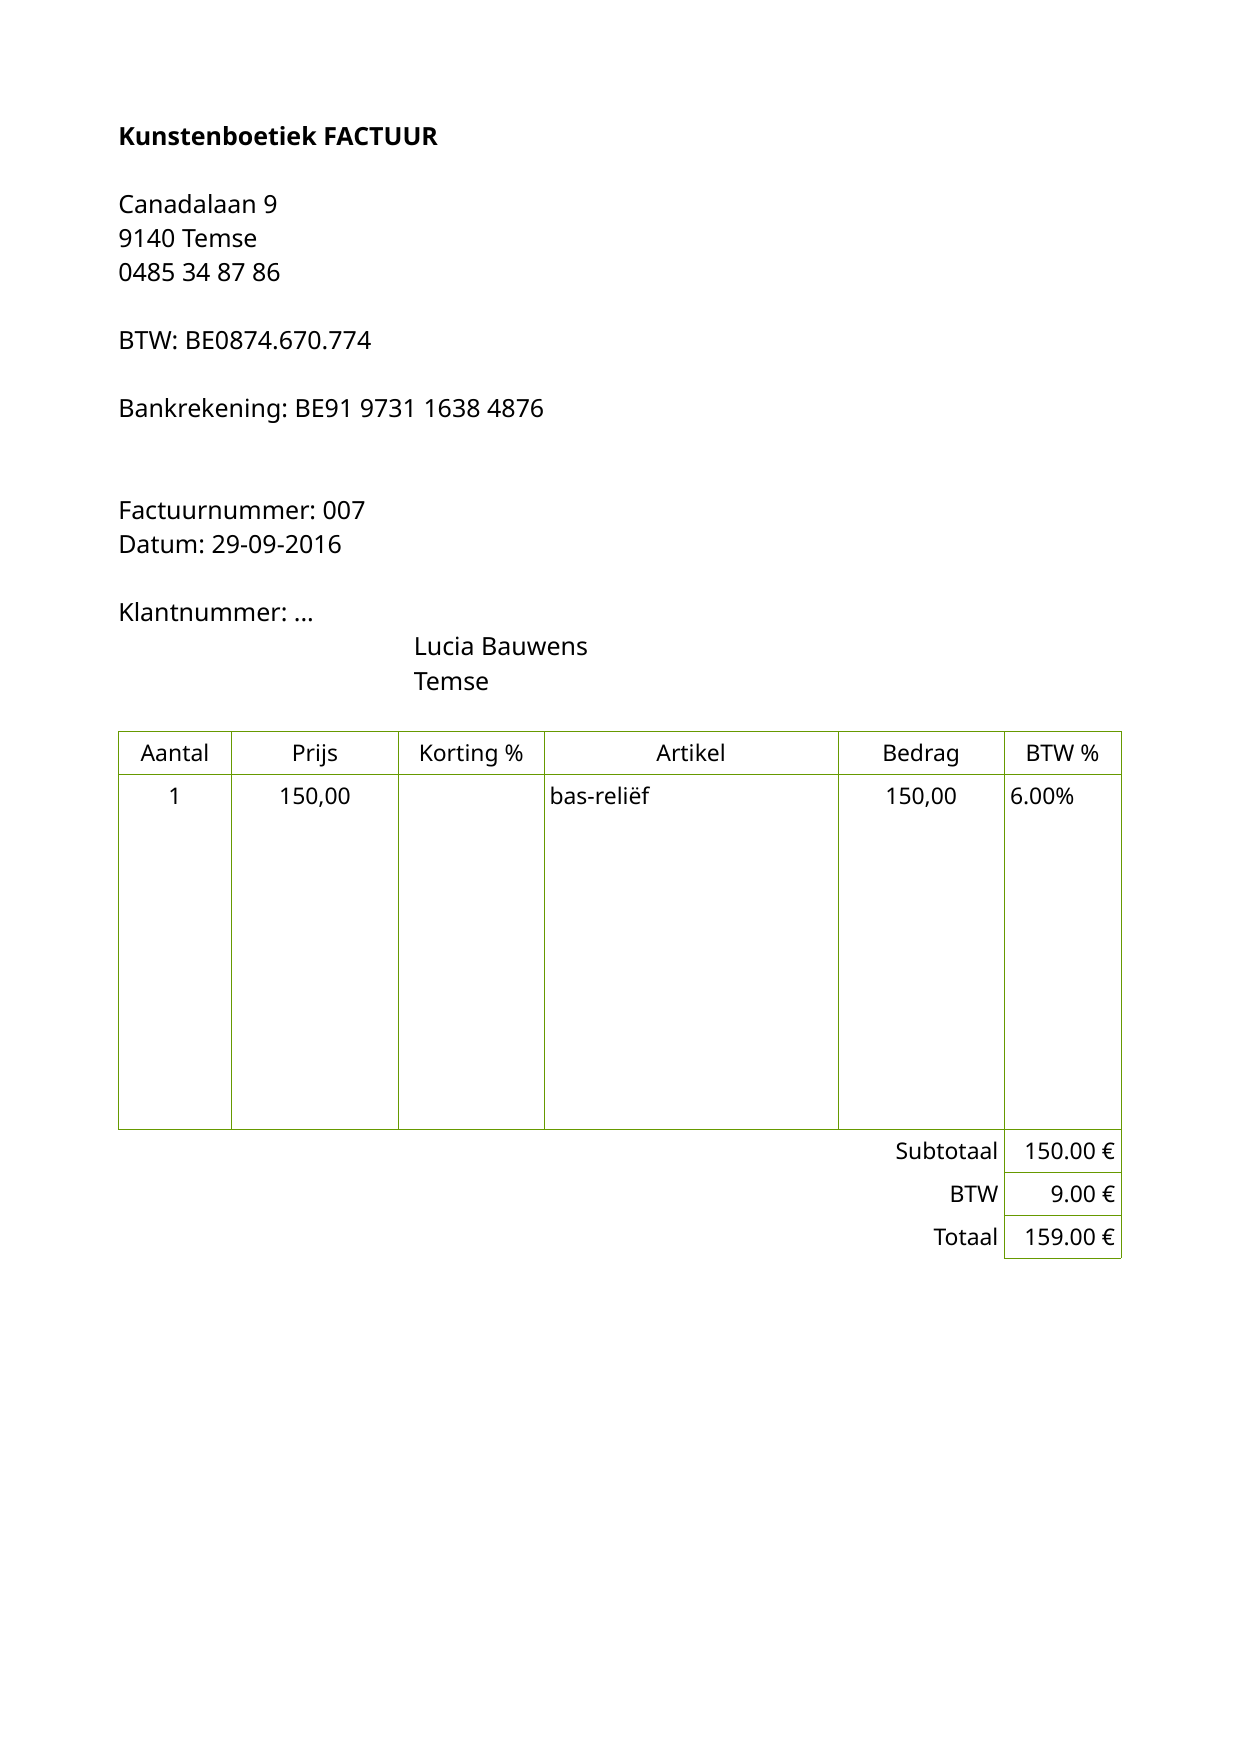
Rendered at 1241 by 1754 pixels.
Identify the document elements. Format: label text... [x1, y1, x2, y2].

text Temse [118, 663, 1122, 697]
text Klantnummer: ... [118, 595, 1122, 629]
table_cell [399, 775, 544, 1129]
text Bankrekening: BE91 9731 1638 4876 [118, 391, 1122, 425]
table_header Korting % [399, 732, 544, 774]
table_cell [544, 1172, 838, 1215]
table_cell bas-reliëf [545, 775, 838, 1129]
table_cell [118, 1215, 231, 1258]
table_cell [398, 1172, 544, 1215]
text BTW: BE0874.670.774 [118, 322, 1122, 357]
table_cell [544, 1215, 838, 1258]
table_header Aantal [119, 732, 231, 774]
text Kunstenboetiek FACTUUR [118, 118, 1122, 152]
table_cell 9,00 € [1005, 1173, 1121, 1215]
table_cell Totaal [838, 1215, 1004, 1258]
table_cell 150,00 [839, 775, 1004, 1129]
table_cell [118, 1130, 231, 1172]
table_cell [118, 1172, 231, 1215]
table_cell [231, 1215, 398, 1258]
table_header BTW % [1005, 732, 1121, 774]
table_cell BTW [838, 1172, 1004, 1215]
text 0485 34 87 86 [118, 254, 1122, 288]
table_cell [398, 1215, 544, 1258]
table_cell 150,00 [232, 775, 398, 1129]
table_header Prijs [232, 732, 398, 774]
text Canadalaan 9 [118, 186, 1122, 220]
table_cell [231, 1172, 398, 1215]
text Factuurnummer: 007 [118, 493, 1122, 527]
table_cell 1 [119, 775, 231, 1129]
table_cell 150,00 € [1005, 1130, 1121, 1172]
table_cell [231, 1130, 398, 1172]
text Lucia Bauwens [118, 629, 1122, 663]
text Datum: 29-09-2016 [118, 527, 1122, 561]
table_cell Subtotaal [838, 1130, 1004, 1172]
table_cell 159,00 € [1005, 1216, 1121, 1258]
table_header Artikel [545, 732, 838, 774]
table_cell 6,00% [1005, 775, 1121, 1129]
table_header Bedrag [839, 732, 1004, 774]
text 9140 Temse [118, 220, 1122, 254]
table_cell [398, 1130, 544, 1172]
table_cell [544, 1130, 838, 1172]
